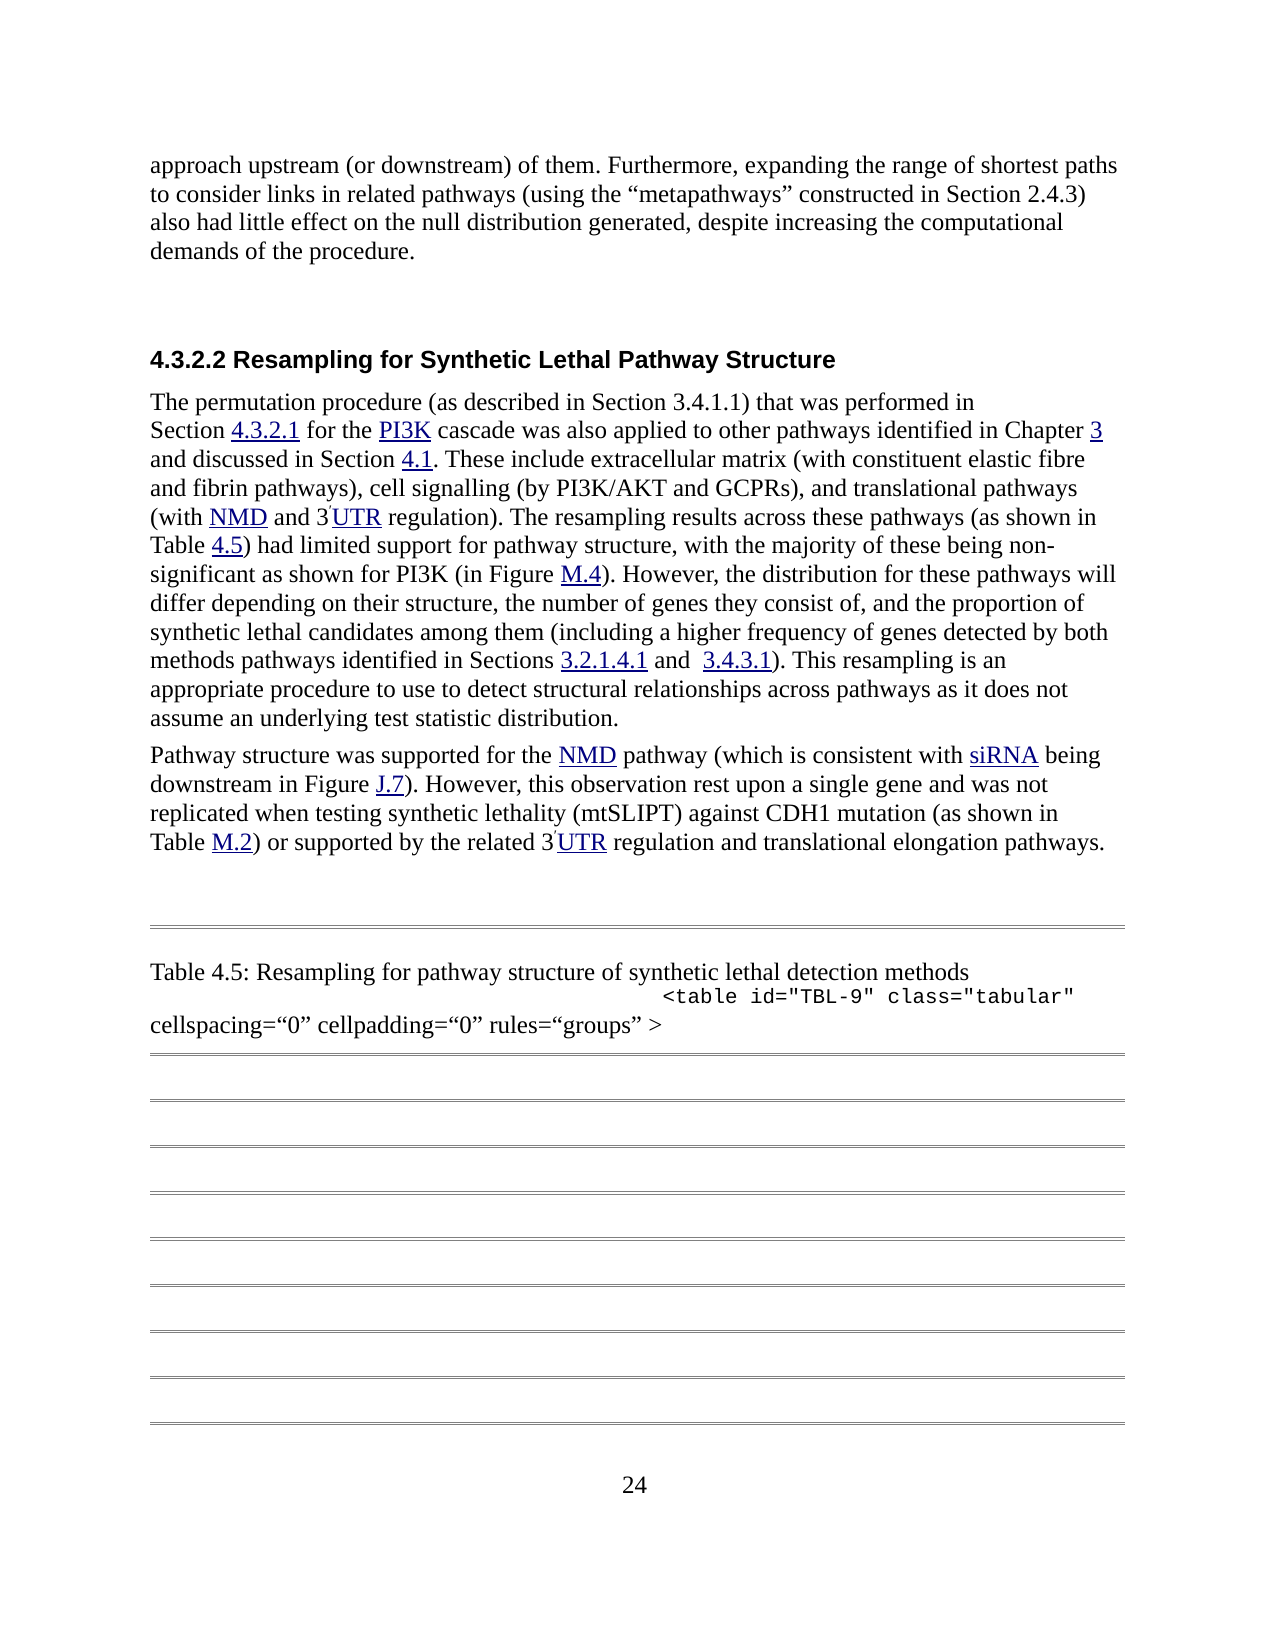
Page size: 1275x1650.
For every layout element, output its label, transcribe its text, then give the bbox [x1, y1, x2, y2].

text The permutation procedure (as described in Section 3.4.1.1) that was performed in Section 4.3.2.1 for the PI3K cascade was also applied to other pathways identified in Chapter 3 and discussed in Section 4.1. These include extracellular matrix (with constituent elastic fibre and fibrin pathways), cell signalling (by PI3K/AKT and GCPRs), and translational pathways (with NMD and 3′UTR regulation). The resampling results across these pathways (as shown in Table 4.5) had limited support for pathway structure, with the majority of these being non-significant as shown for PI3K (in Figure M.4). However, the distribution for these pathways will differ depending on their structure, the number of genes they consist of, and the proportion of synthetic lethal candidates among them (including a higher frequency of genes detected by both methods pathways identified in Sections 3.2.1.4.1 and 3.4.3.1). This resampling is an appropriate procedure to use to detect structural relationships across pathways as it does not assume an underlying test statistic distribution. [150, 387, 1125, 732]
text Table 4.5: Resampling for pathway structure of synthetic lethal detection methods [150, 957, 1125, 986]
subtitle 4.3.2.2 Resampling for Synthetic Lethal Pathway Structure [150, 346, 1125, 374]
text Pathway structure was supported for the NMD pathway (which is consistent with siRNA being downstream in Figure J.7). However, this observation rest upon a single gene and was not replicated when testing synthetic lethality (mtSLIPT) against CDH1 mutation (as shown in Table M.2) or supported by the related 3′UTR regulation and translational elongation pathways. [150, 741, 1125, 856]
text cellspacing=“0” cellpadding=“0” rules=“groups” > [150, 1010, 1125, 1038]
text approach upstream (or downstream) of them. Furthermore, expanding the range of shortest paths to consider links in related pathways (using the “metapathways” constructed in Section 2.4.3) also had little effect on the null distribution generated, despite increasing the computational demands of the procedure. [150, 150, 1125, 265]
text <table id="TBL-9" class="tabular" [150, 986, 1125, 1010]
